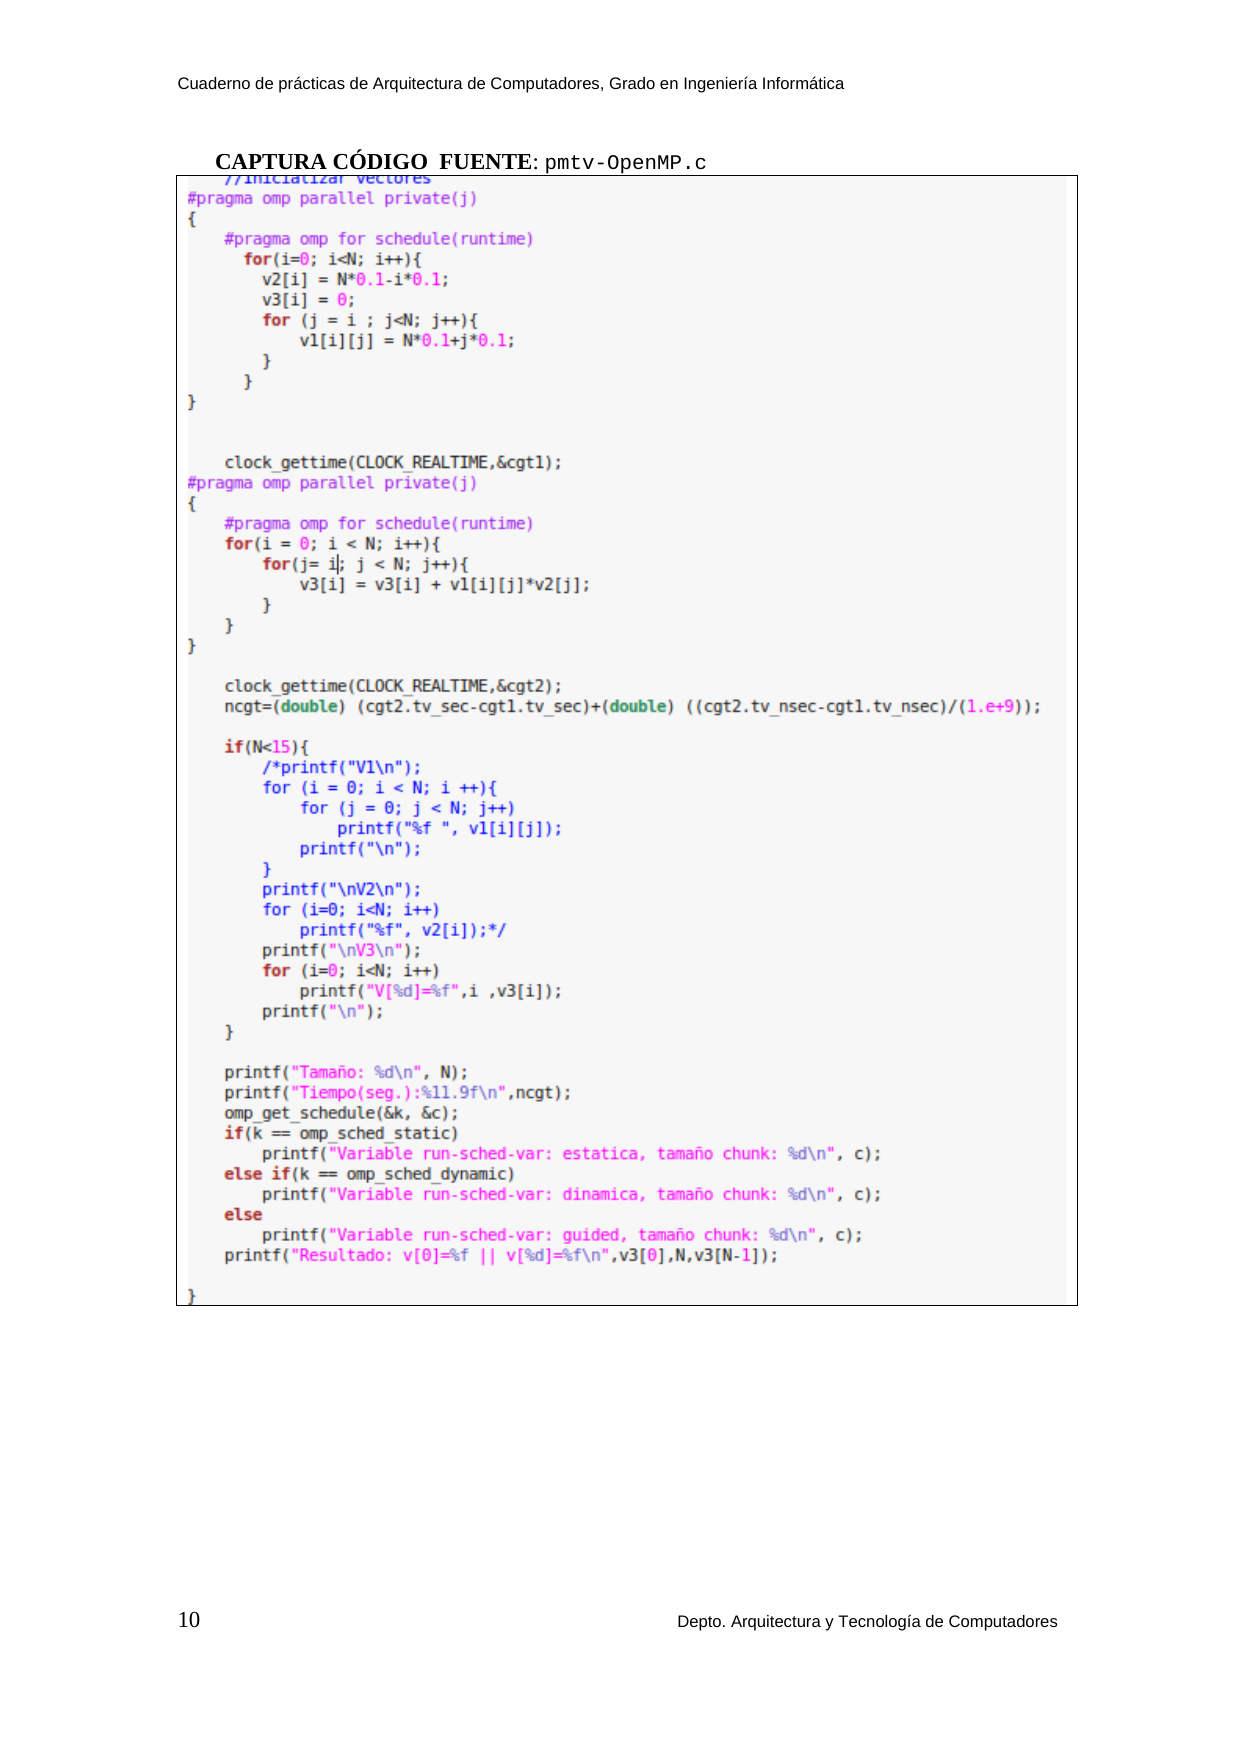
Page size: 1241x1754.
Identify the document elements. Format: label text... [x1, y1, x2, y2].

table_header [1067, 176, 1077, 1304]
picture [187, 176, 1067, 1305]
text CAPTURA CÓDIGO FUENTE: pmtv-OpenMP.c [215, 148, 1063, 175]
table_header [177, 176, 187, 1304]
